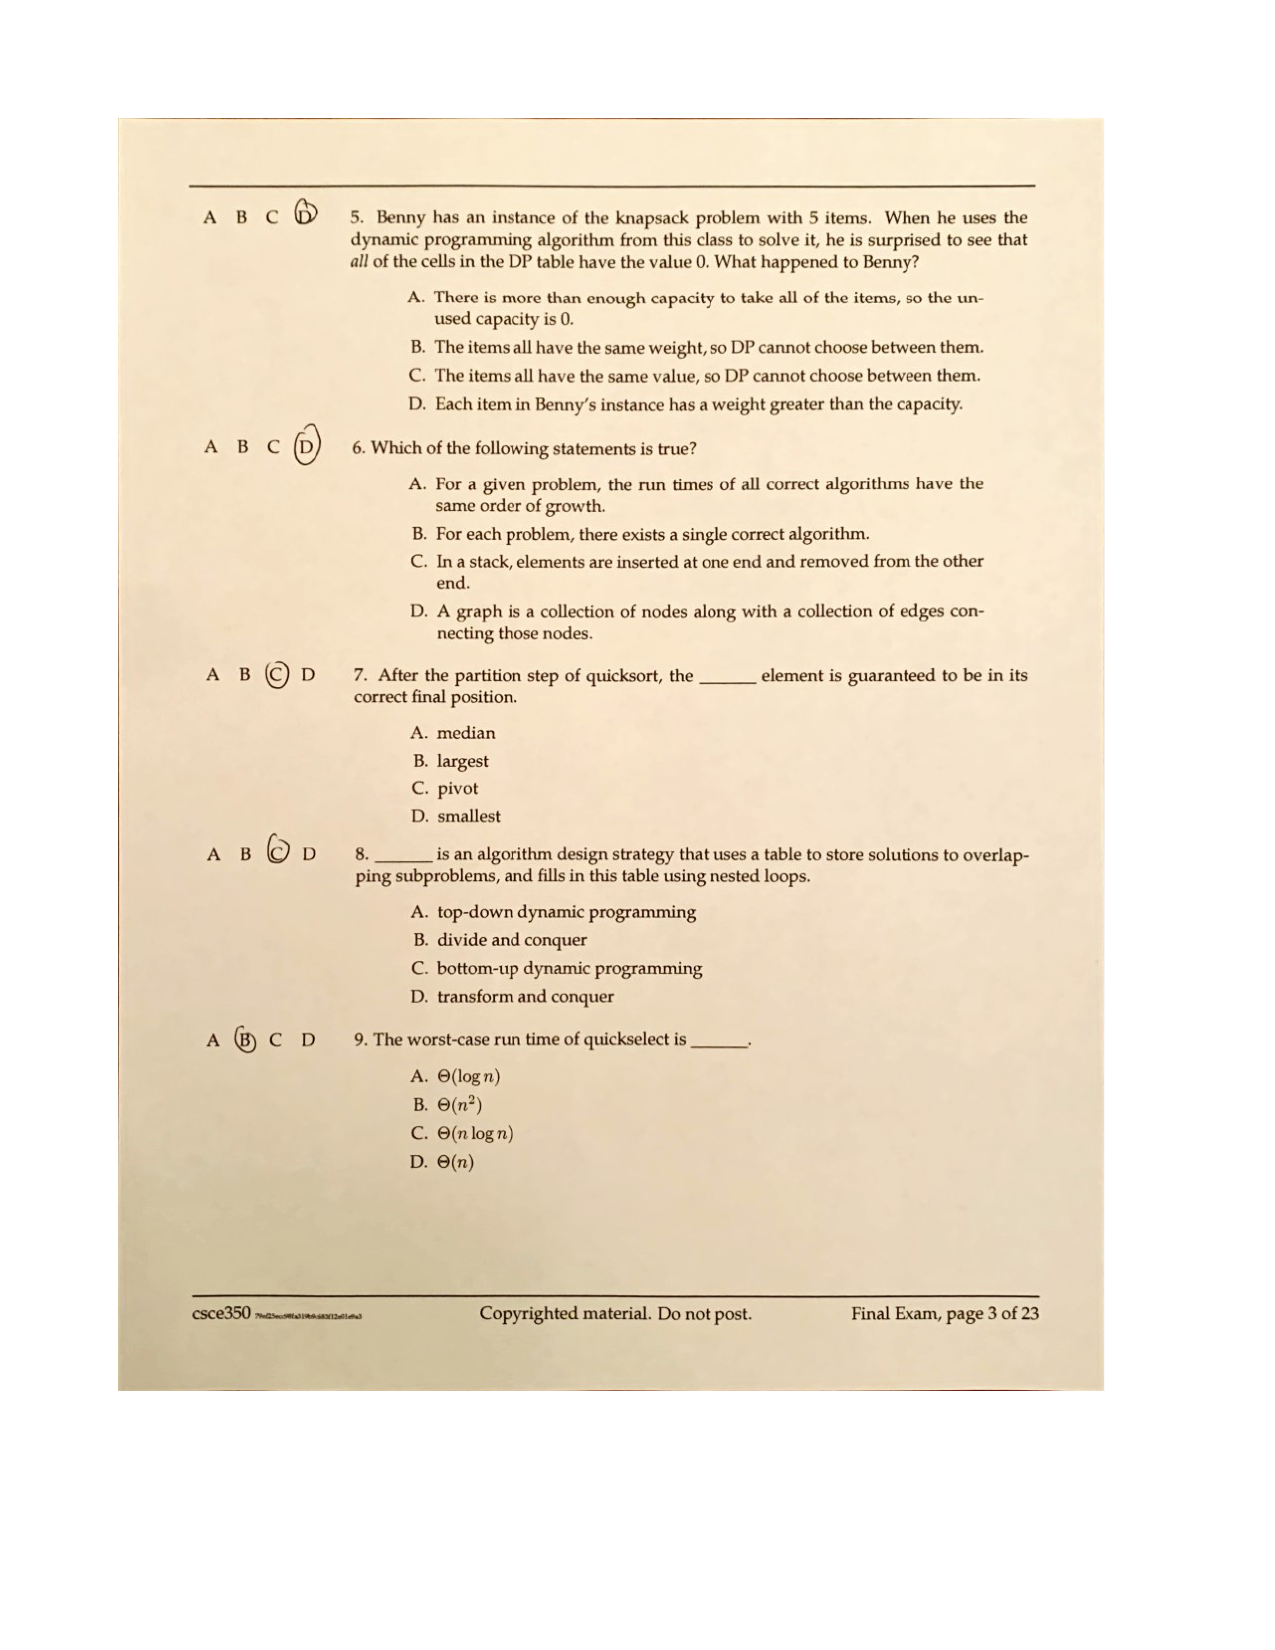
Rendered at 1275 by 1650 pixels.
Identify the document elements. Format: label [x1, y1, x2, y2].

picture [118, 118, 1105, 1391]
